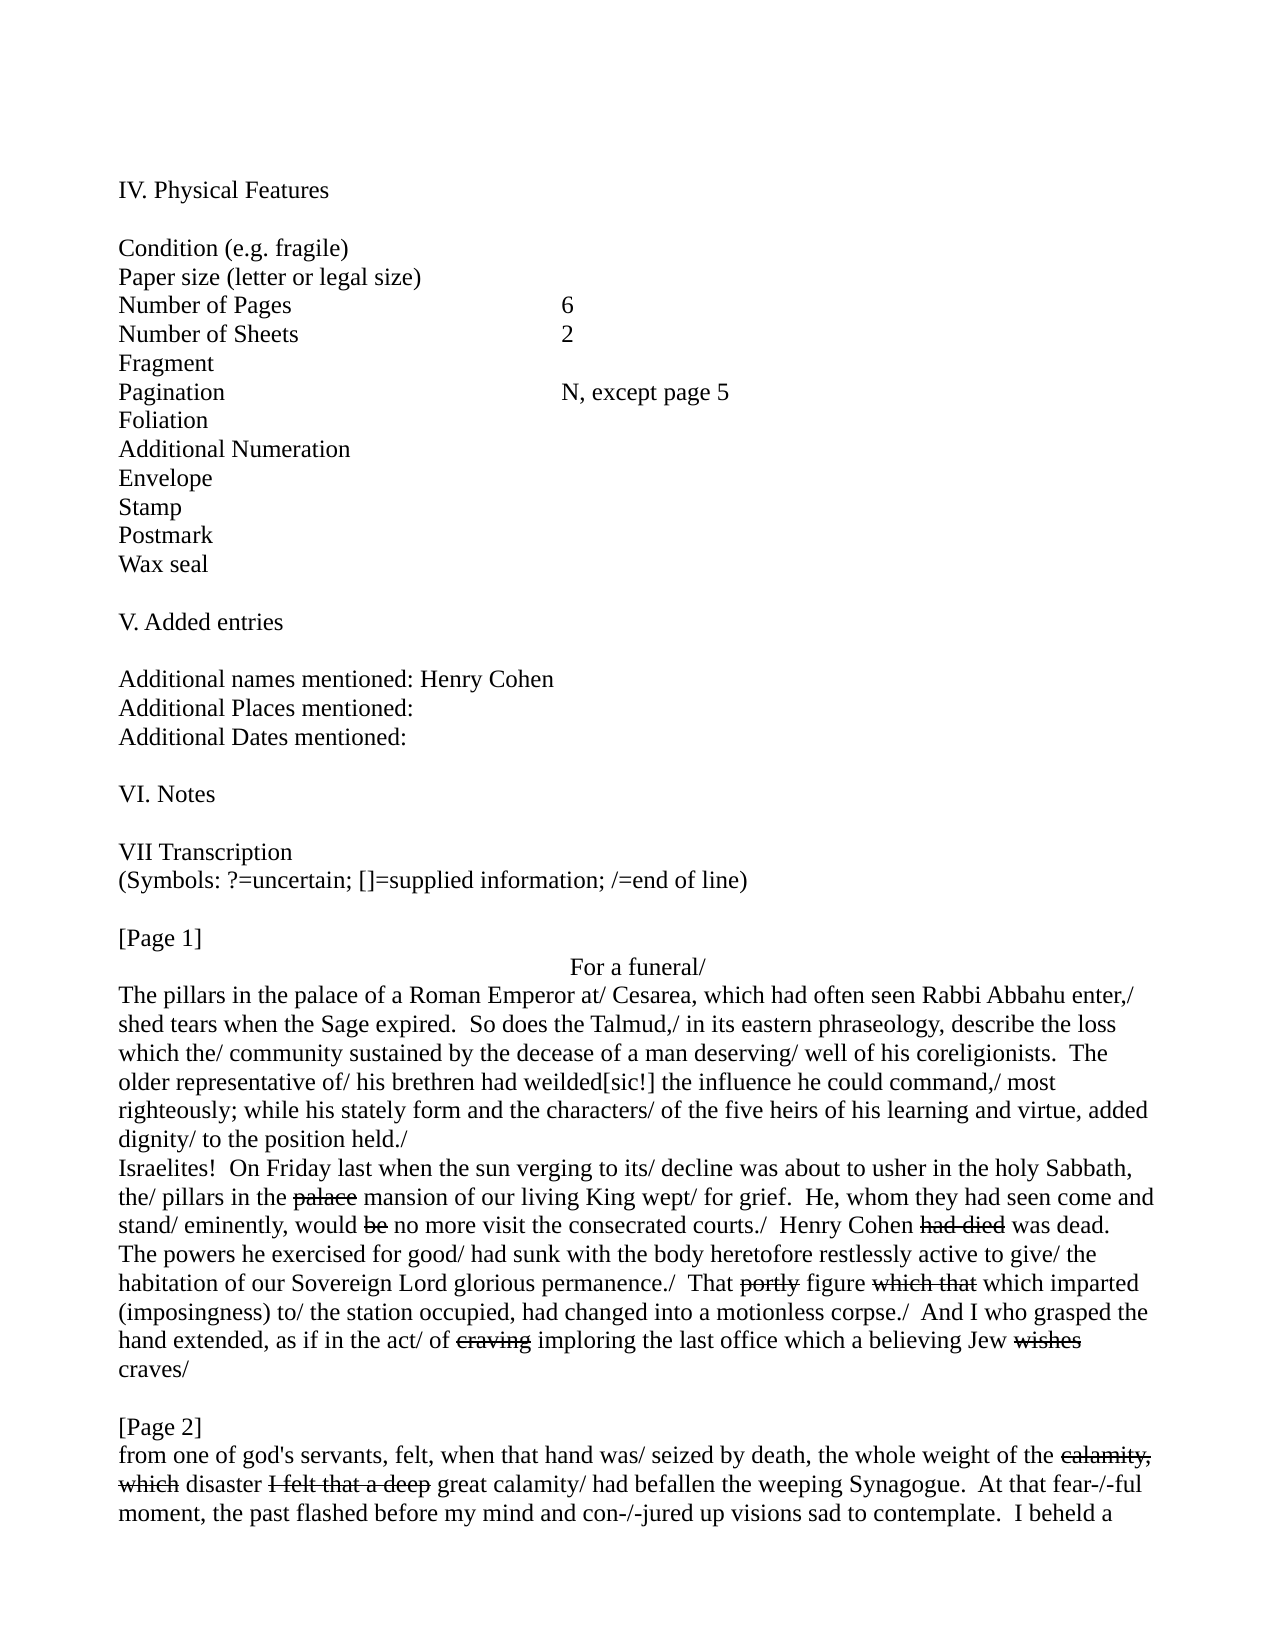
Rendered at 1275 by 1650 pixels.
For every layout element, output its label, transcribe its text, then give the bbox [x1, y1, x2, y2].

text VII Transcription [118, 837, 1157, 866]
text VI. Notes [118, 779, 1157, 808]
text Postma rk [118, 521, 1157, 549]
text Additional Dates mentioned: [118, 722, 1157, 751]
text (Symbols: ?=uncertain; []=supplied information; /=end of line) [118, 866, 1157, 894]
text from one of god's servants, felt, when that hand was/ seized by death, the whole weight of the calamity, which disaster I felt that a deep great calamity/ had befallen the weeping Synagogue. At that fear-/-ful moment, the past flashed before my mind and con-/-jured up visions sad to contemplate. I beheld a [118, 1441, 1157, 1527]
text V. Added entries [118, 607, 1157, 636]
text Wax seal [118, 549, 1157, 578]
text [Page 2] [118, 1412, 1157, 1441]
text Additional names mentioned: Henry Cohen [118, 664, 1157, 693]
text Number of Sheets 2 [118, 319, 1157, 348]
text Stamp [118, 492, 1157, 521]
text Paper size (letter or legal size) [118, 262, 1157, 291]
text Fragment [118, 348, 1157, 377]
text Number of Pages 6 [118, 291, 1157, 319]
text [Page 1] [118, 923, 1157, 952]
text Pagination N, except page 5 [118, 377, 1157, 406]
text Envelope [118, 463, 1157, 492]
text For a funeral/ [118, 952, 1157, 981]
text The pillars in the palace of a Roman Emperor at/ Cesarea, which had often seen Rabbi Abbahu enter,/ shed tears when the Sage expired. So does the Talmud,/ in its eastern phraseology, describe the loss which the/ community sustained by the decease of a man deserving/ well of his coreligionists. The older representative of/ his brethren had weilded[sic!] the influence he could command,/ most righteously; while his stately form and the characters/ of the five heirs of his learning and virtue, added dignity/ to the position held./ [118, 981, 1157, 1153]
text Condition (e.g. fragile) [118, 233, 1157, 262]
text Foliation [118, 406, 1157, 434]
text Additional Numeration [118, 434, 1157, 463]
text Israelites! On Friday last when the sun verging to its/ decline was about to usher in the holy Sabbath, the/ pillars in the palace mansion of our living King wept/ for grief. He, whom they had seen come and stand/ eminently, would be no more visit the consecrated courts./ Henry Cohen had died was dead. The powers he exercised for good/ had sunk with the body heretofore restlessly active to give/ the habitation of our Sovereign Lord glorious permanence./ That portly figure which that which imparted (imposingness) to/ the station occupied, had changed into a motionless corpse./ And I who grasped the hand extended, as if in the act/ of craving imploring the last office which a believing Jew wishes craves/ [118, 1153, 1157, 1383]
text IV. Physical Features [118, 176, 1157, 204]
text Additional Places mentioned: [118, 693, 1157, 722]
